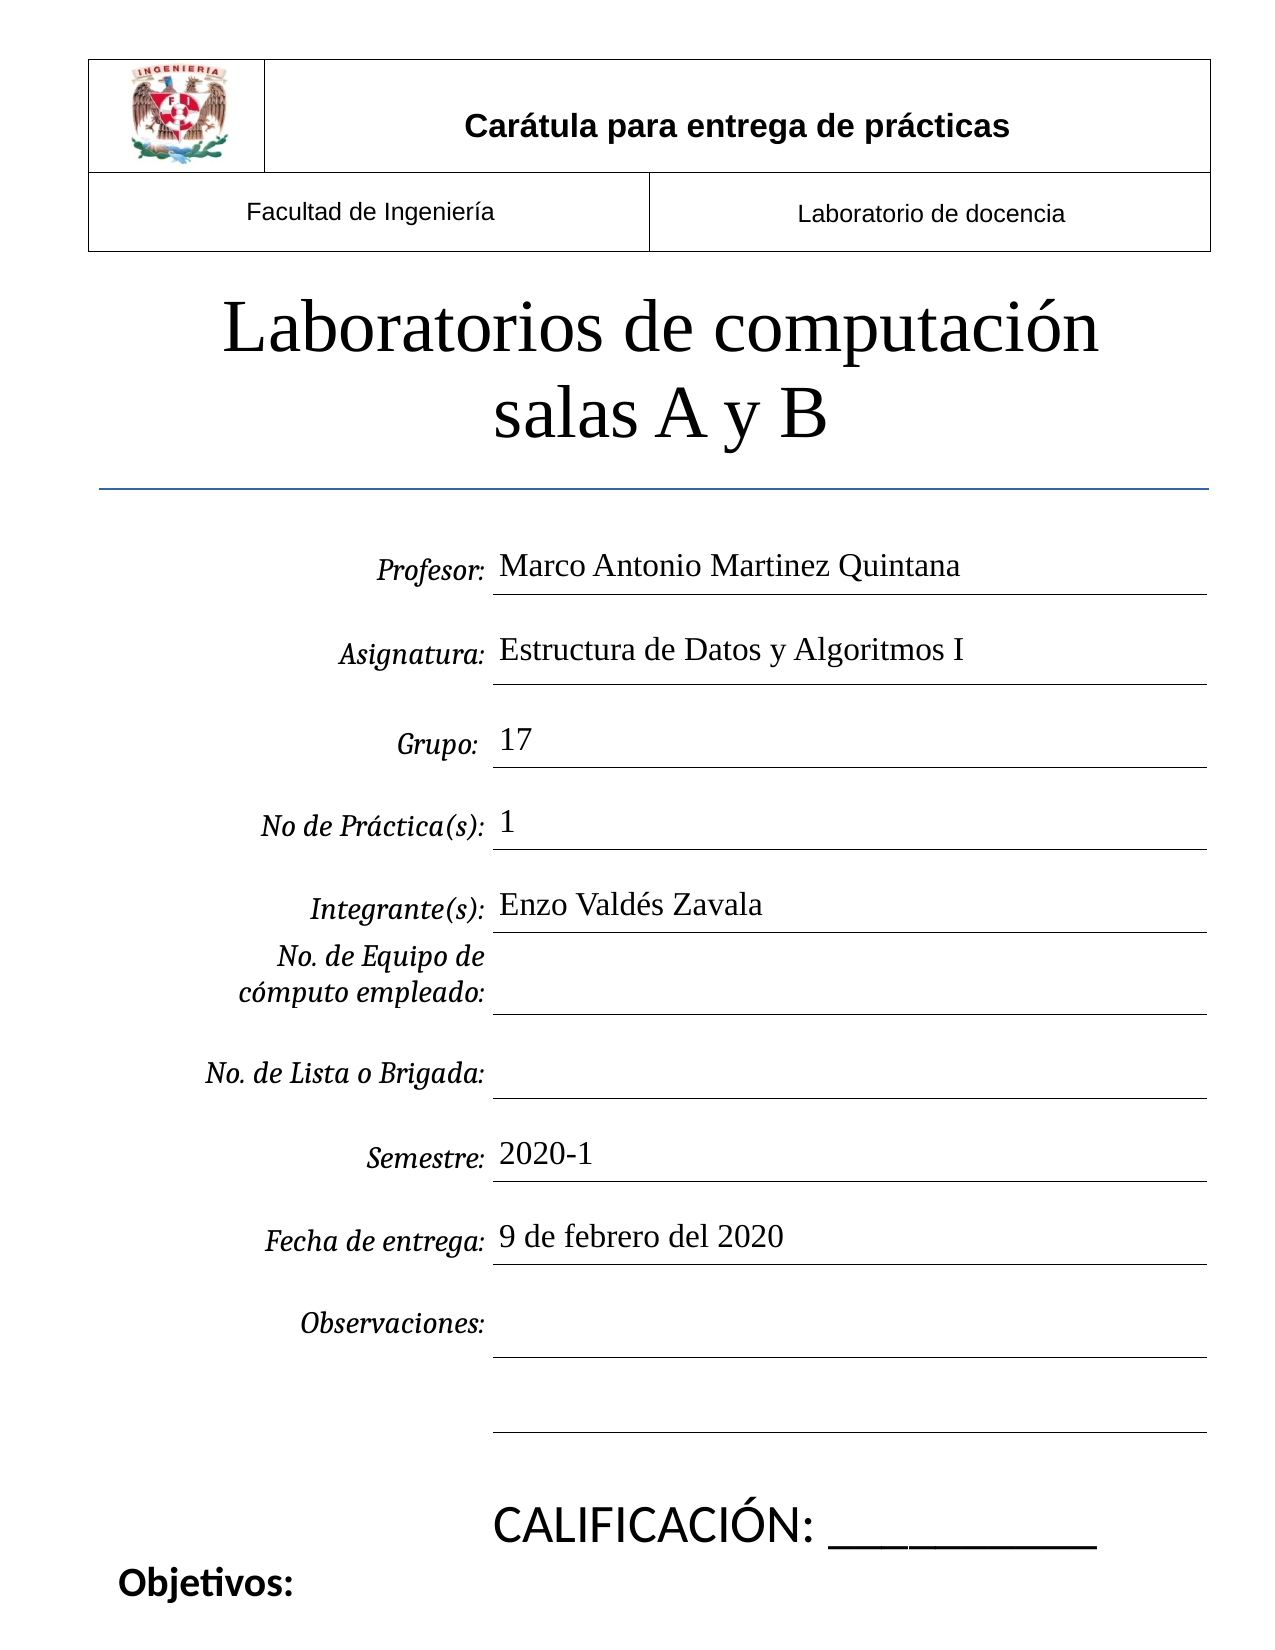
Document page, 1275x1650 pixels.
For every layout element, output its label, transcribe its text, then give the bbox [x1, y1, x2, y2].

table_cell Enzo Valdés Zavala [493, 850, 1207, 932]
table_cell 1 [493, 768, 1207, 849]
table_cell Fecha de entrega: [118, 1181, 493, 1263]
table_cell Estructura de Datos y Algoritmos I [493, 595, 1207, 684]
table_cell No. de Lista o Brigada: [118, 1014, 493, 1098]
table_cell Facultad de Ingeniería [89, 173, 649, 251]
table_cell [493, 1015, 1207, 1098]
table_cell 9 de febrero del 2020 [493, 1182, 1207, 1263]
table_cell Observaciones: [118, 1264, 493, 1357]
table_cell Integrante(s): [118, 849, 493, 932]
table_cell Grupo: [118, 684, 493, 766]
table_header Profesor: [118, 511, 493, 594]
table_cell [118, 1357, 493, 1432]
table_cell Laboratorio de docencia [650, 173, 1210, 251]
table_cell Semestre: [118, 1098, 493, 1181]
table_cell Asignatura: [118, 594, 493, 684]
table_cell 2020-1 [493, 1099, 1207, 1181]
text Laboratorios de computación [118, 281, 1205, 367]
table_cell No. de Equipo de cómputo empleado: [118, 932, 493, 1013]
table_header Carátula para entrega de prácticas [265, 60, 1210, 172]
table_cell [493, 1265, 1207, 1357]
text CALIFICACIÓN: __________ [118, 1489, 1205, 1556]
text Objetivos: [118, 1556, 1205, 1607]
table_cell No de Práctica(s): [118, 766, 493, 849]
table_cell [493, 933, 1207, 1013]
table_cell 17 [493, 685, 1207, 766]
text salas A y B [118, 367, 1205, 453]
table_header Marco Antonio Martinez Quintana [493, 511, 1207, 594]
table_header [89, 60, 264, 172]
table_cell [493, 1358, 1207, 1432]
